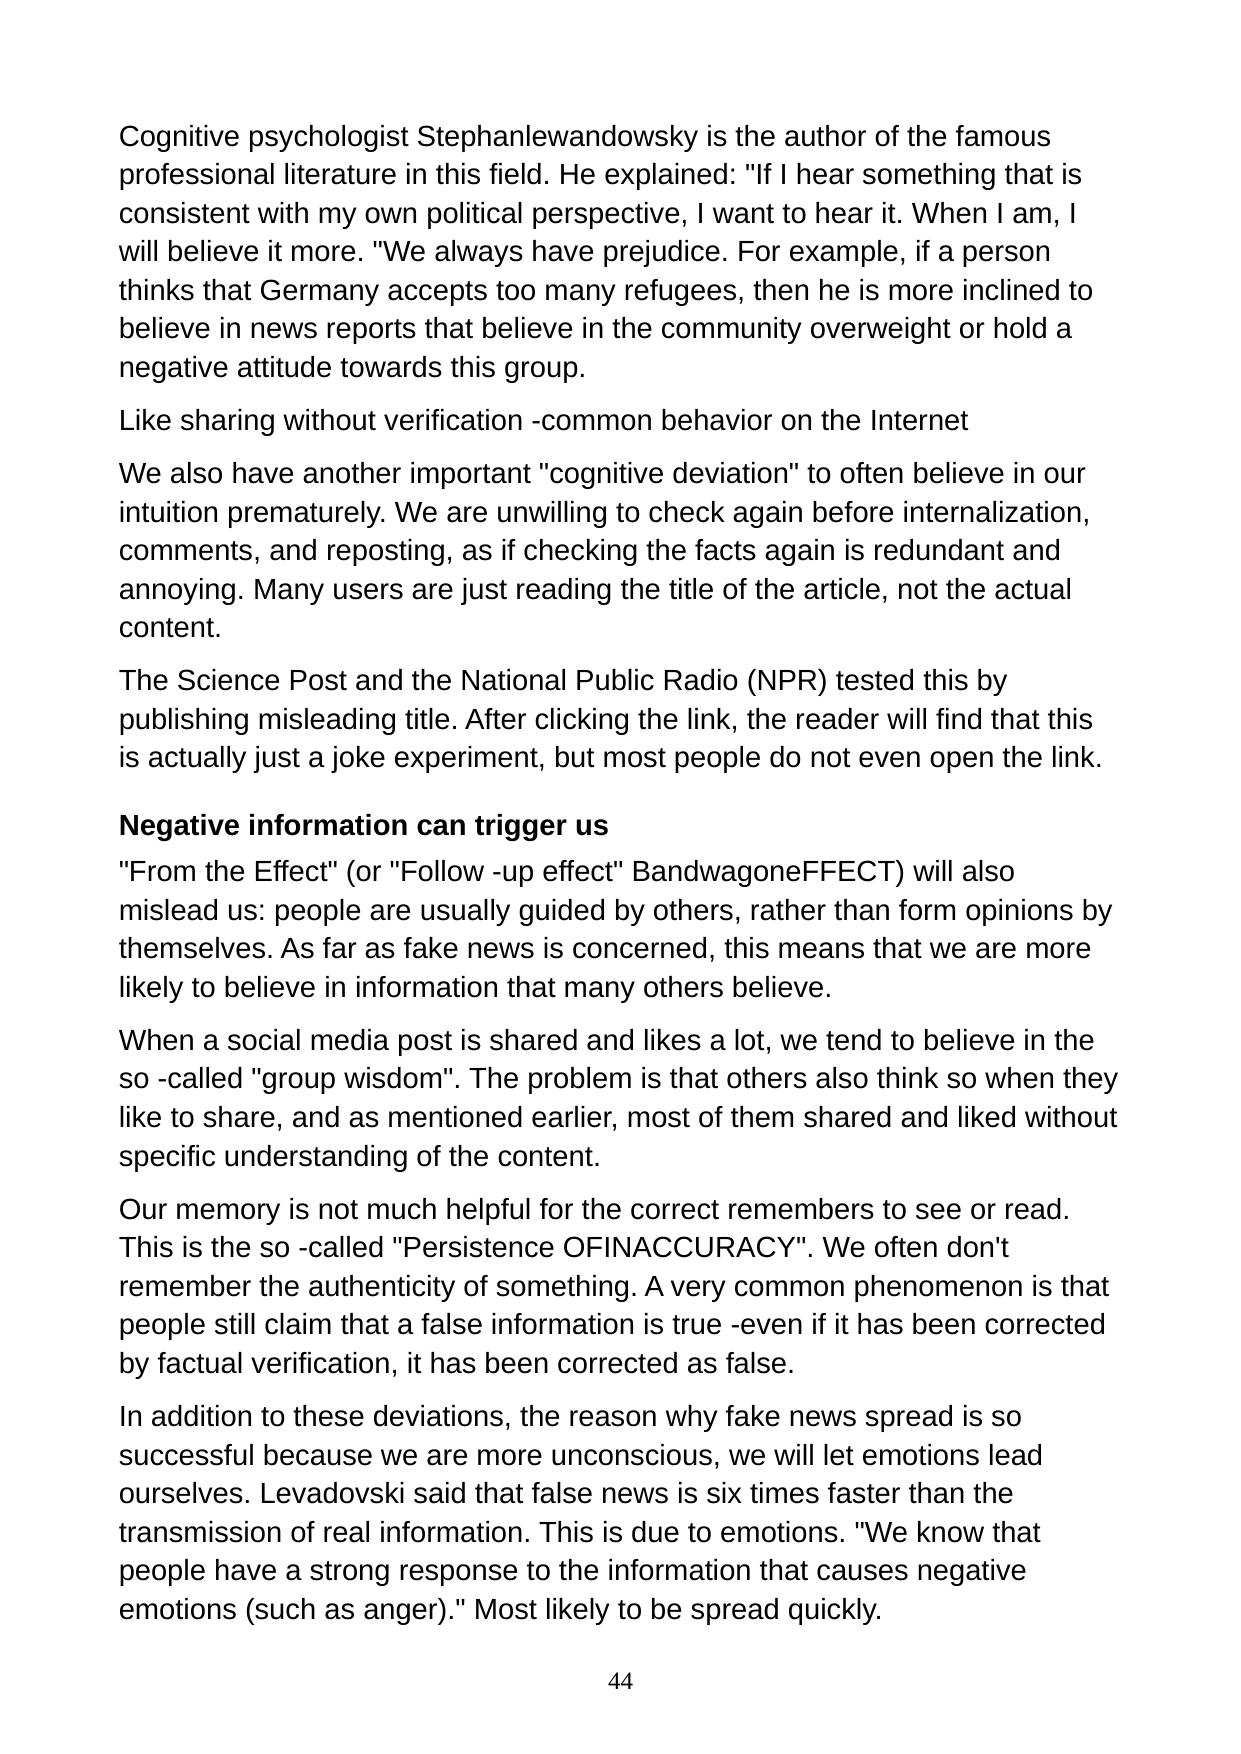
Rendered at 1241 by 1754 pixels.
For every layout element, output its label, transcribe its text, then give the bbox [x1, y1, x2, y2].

text "From the Effect" (or "Follow -up effect" BandwagoneFFECT) will also mislead us: people are usually guided by others, rather than form opinions by themselves. As far as fake news is concerned, this means that we are more likely to believe in information that many others believe. [118, 854, 1122, 1003]
text The Science Post and the National Public Radio (NPR) tested this by publishing misleading title. After clicking the link, the reader will find that this is actually just a joke experiment, but most people do not even open the link. [118, 663, 1122, 774]
subtitle Negative information can trigger us [118, 808, 1122, 842]
text Our memory is not much helpful for the correct remembers to see or read. This is the so -called "Persistence OFINACCURACY". We often don't remember the authenticity of something. A very common phenomenon is that people still claim that a false information is true -even if it has been corrected by factual verification, it has been corrected as false. [118, 1192, 1122, 1379]
text Like sharing without verification -common behavior on the Internet [118, 403, 1122, 436]
text We also have another important "cognitive deviation" to often believe in our intuition prematurely. We are unwilling to check again before internalization, comments, and reposting, as if checking the facts again is redundant and annoying. Many users are just reading the title of the article, not the actual content. [118, 456, 1122, 644]
text When a social media post is shared and likes a lot, we tend to believe in the so -called "group wisdom". The problem is that others also think so when they like to share, and as mentioned earlier, most of them shared and liked without specific understanding of the content. [118, 1023, 1122, 1172]
text In addition to these deviations, the reason why fake news spread is so successful because we are more unconscious, we will let emotions lead ourselves. Levadovski said that false news is six times faster than the transmission of real information. This is due to emotions. "We know that people have a strong response to the information that causes negative emotions (such as anger)." Most likely to be spread quickly. [118, 1399, 1122, 1625]
text Cognitive psychologist Stephanlewandowsky is the author of the famous professional literature in this field. He explained: "If I hear something that is consistent with my own political perspective, I want to hear it. When I am, I will believe it more. "We always have prejudice. For example, if a person thinks that Germany accepts too many refugees, then he is more inclined to believe in news reports that believe in the community overweight or hold a negative attitude towards this group. [118, 118, 1122, 383]
